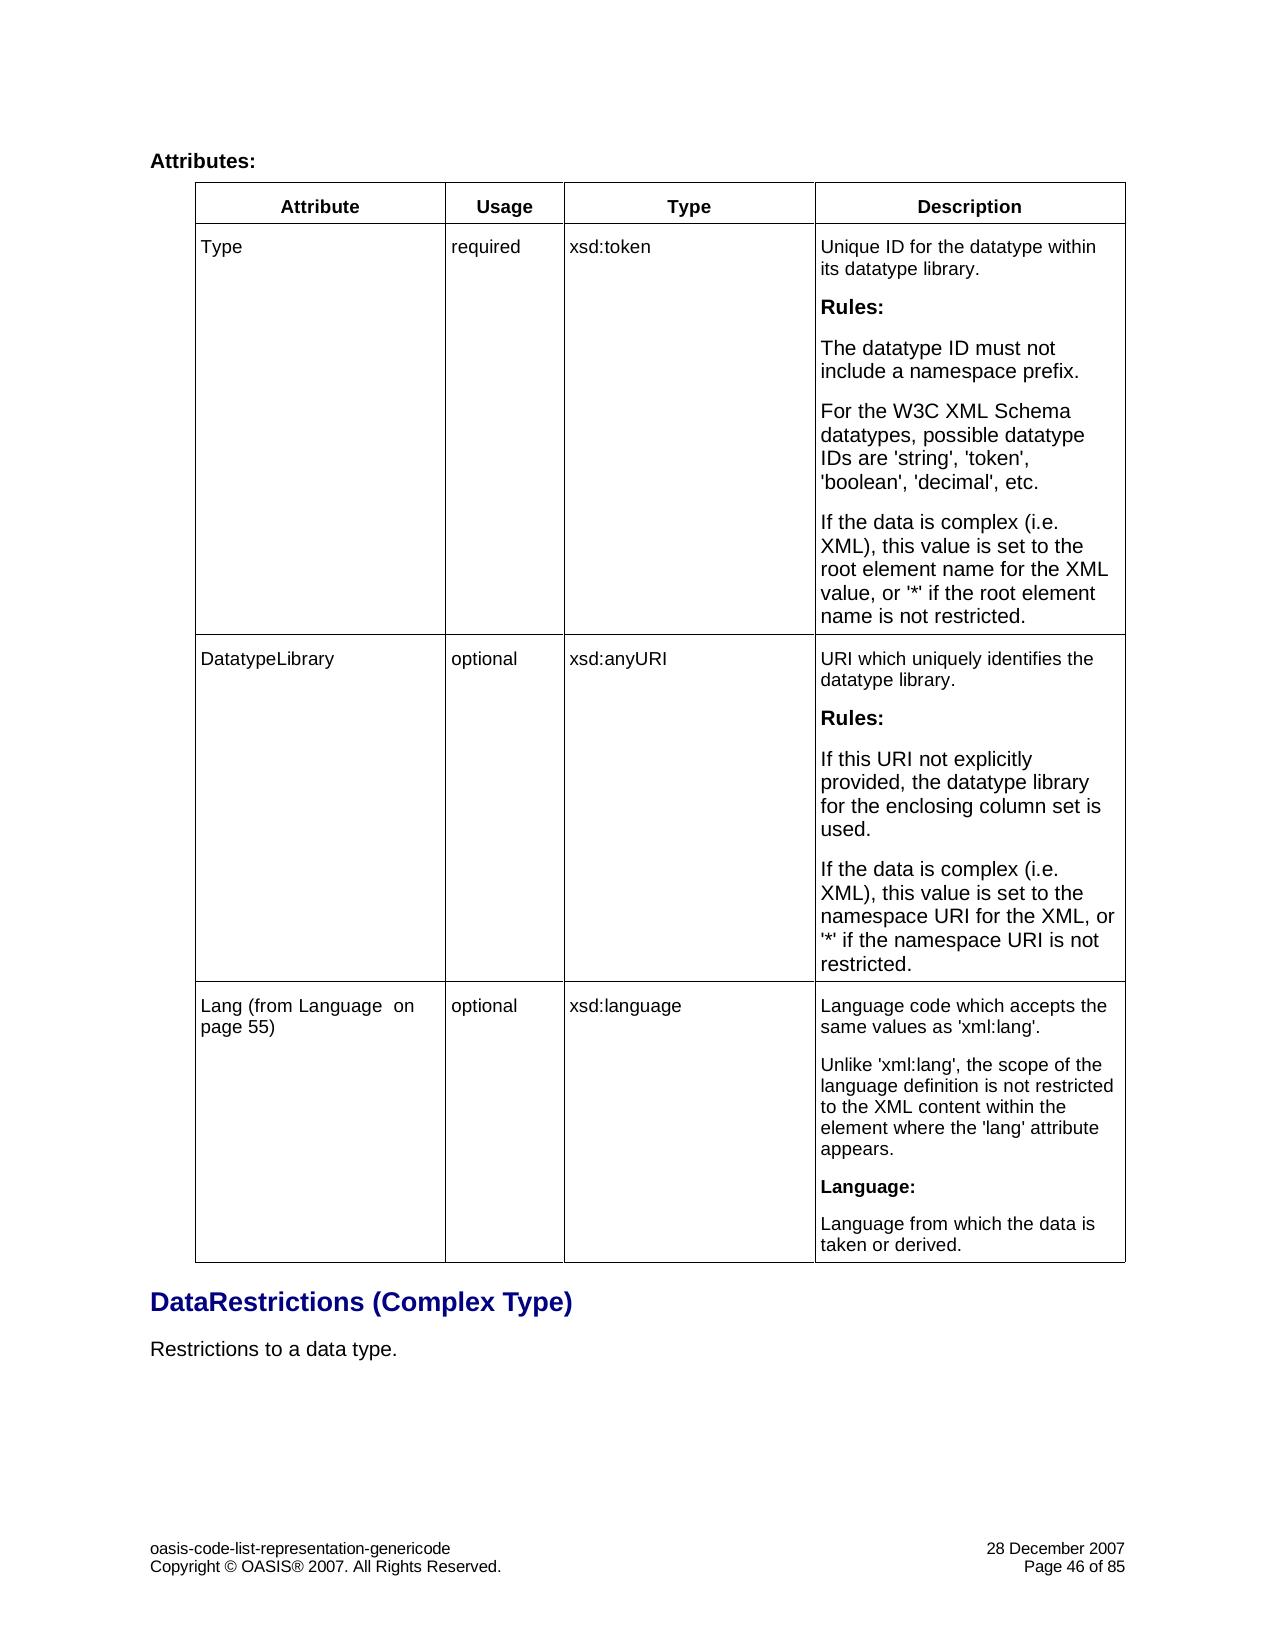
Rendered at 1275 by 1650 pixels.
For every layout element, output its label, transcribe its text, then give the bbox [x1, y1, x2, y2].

table_cell optional [446, 635, 563, 981]
table_header Usage [446, 183, 563, 223]
text Restrictions to a data type. [150, 1338, 1125, 1361]
table_cell xsd:anyURI [565, 635, 814, 981]
table_cell optional [446, 982, 563, 1262]
title Attributes: [150, 150, 1125, 173]
table_header Description [816, 183, 1125, 223]
table_cell xsd:token [565, 224, 814, 634]
table_header Attribute [196, 183, 445, 223]
table_cell Lang (from Language on page 55) [196, 982, 445, 1262]
table_cell Language code which accepts the same values as 'xml:lang'. Unlike 'xml:lang', the scope of the language definition is not restricted to the XML content within the element where the 'lang' attribute appears. Language: Language from which the data is taken or derived. [816, 982, 1125, 1262]
table_cell Type [196, 224, 445, 634]
table_header Type [565, 183, 814, 223]
table_cell Unique ID for the datatype within its datatype library. Rules: The datatype ID must not include a namespace prefix. For the W3C XML Schema datatypes, possible datatype IDs are 'string', 'token', 'boolean', 'decimal', etc. If the data is complex (i.e. XML), this value is set to the root element name for the XML value, or '*' if the root element name is not restricted. [816, 224, 1125, 634]
subtitle DataRestrictions (Complex Type) [150, 1287, 1125, 1317]
table_cell DatatypeLibrary [196, 635, 445, 981]
table_cell required [446, 224, 563, 634]
table_cell xsd:language [565, 982, 814, 1262]
table_cell URI which uniquely identifies the datatype library. Rules: If this URI not explicitly provided, the datatype library for the enclosing column set is used. If the data is complex (i.e. XML), this value is set to the namespace URI for the XML, or '*' if the namespace URI is not restricted. [816, 635, 1125, 981]
